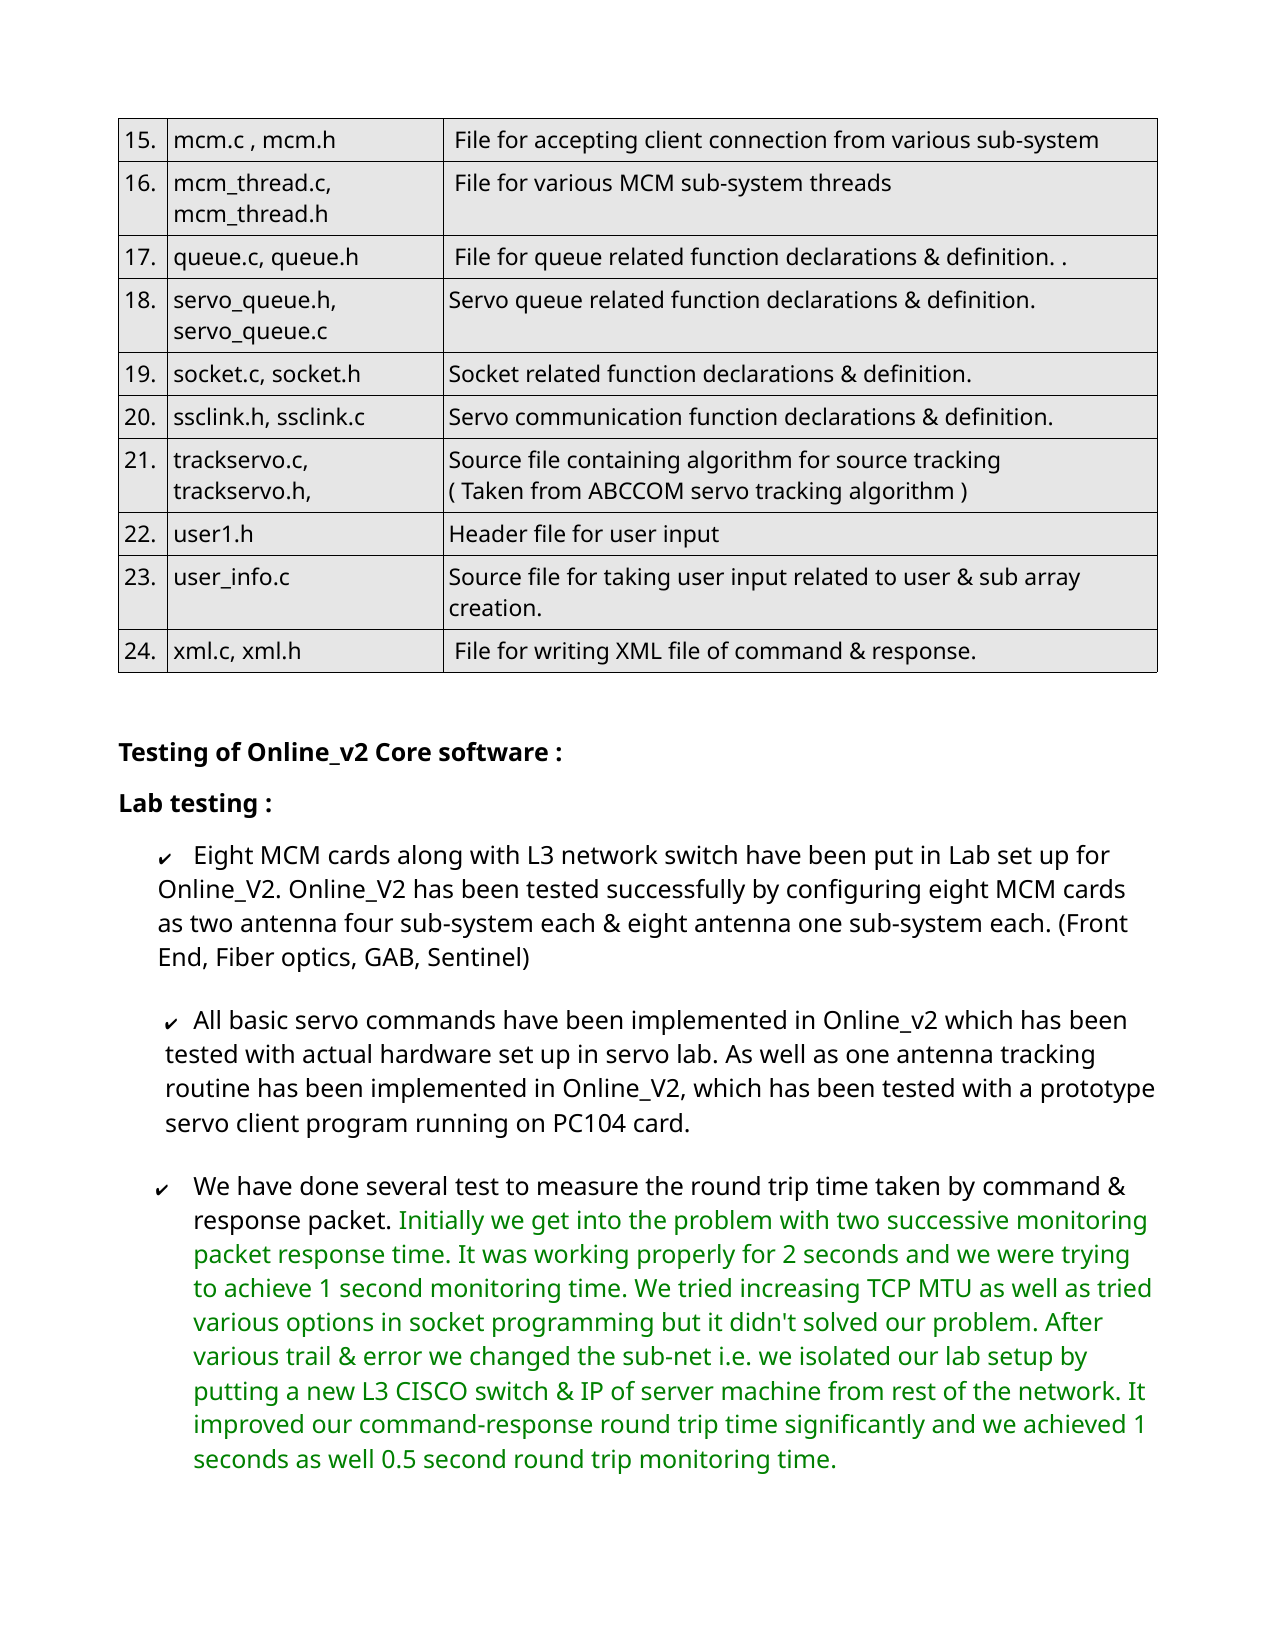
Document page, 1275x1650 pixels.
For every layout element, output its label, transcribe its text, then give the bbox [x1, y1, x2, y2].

list All basic servo commands have been implemented in Online_v2 which has been tested with actual hardware set up in servo lab. As well as one antenna tracking routine has been implemented in Online_V2, which has been tested with a prototype servo client program running on PC104 card. [165, 1003, 1157, 1139]
table_header socket.c, socket.h [168, 353, 443, 395]
table_cell user1.h [168, 513, 443, 555]
table_header 16. [119, 162, 167, 235]
table_header File for writing XML file of command & response. [444, 630, 1157, 672]
table_header 20. [119, 396, 167, 438]
table_header Socket related function declarations & definition. [444, 353, 1157, 395]
table_header 19. [119, 353, 167, 395]
table_header 24. [119, 630, 167, 672]
table_header 15. [119, 119, 167, 161]
table_header 17. [119, 236, 167, 278]
table_header Servo communication function declarations & definition. [444, 396, 1157, 438]
text Testing of Online_v2 Core software : [118, 735, 1157, 769]
table_header File for various MCM sub-system threads [444, 162, 1157, 235]
table_header xml.c, xml.h [168, 630, 443, 672]
table_header queue.c, queue.h [168, 236, 443, 278]
table_header Servo queue related function declarations & definition. [444, 279, 1157, 352]
table_header 21. [119, 439, 167, 512]
table_header trackservo.c, trackservo.h, [168, 439, 443, 512]
table_header user_info.c [168, 556, 443, 629]
table_header ssclink.h, ssclink.c [168, 396, 443, 438]
table_header File for queue related function declarations & definition. . [444, 236, 1157, 278]
table_header File for accepting client connection from various sub-system [444, 119, 1157, 161]
table_header mcm.c , mcm.h [168, 119, 443, 161]
table_header Source file for taking user input related to user & sub array creation. [444, 556, 1157, 629]
text Lab testing : [118, 786, 1157, 820]
table_header 23. [119, 556, 167, 629]
list We have done several test to measure the round trip time taken by command & response packet. Initially we get into the problem with two successive monitoring packet response time. It was working properly for 2 seconds and we were trying to achieve 1 second monitoring time. We tried increasing TCP MTU as well as tried various options in socket programming but it didn't solved our problem. After various trail & error we changed the sub-net i.e. we isolated our lab setup by putting a new L3 CISCO switch & IP of server machine from rest of the network. It improved our command-response round trip time significantly and we achieved 1 seconds as well 0.5 second round trip monitoring time. [156, 1169, 1157, 1475]
table_header Source file containing algorithm for source tracking ( Taken from ABCCOM servo tracking algorithm ) [444, 439, 1157, 512]
table_header mcm_thread.c, mcm_thread.h [168, 162, 443, 235]
table_cell Header file for user input [444, 513, 1157, 555]
list Eight MCM cards along with L3 network switch have been put in Lab set up for Online_V2. Online_V2 has been tested successfully by configuring eight MCM cards as two antenna four sub-system each & eight antenna one sub-system each. (Front End, Fiber optics, GAB, Sentinel) [157, 837, 1157, 973]
table_cell 22. [119, 513, 167, 555]
table_header servo_queue.h, servo_queue.c [168, 279, 443, 352]
table_header 18. [119, 279, 167, 352]
